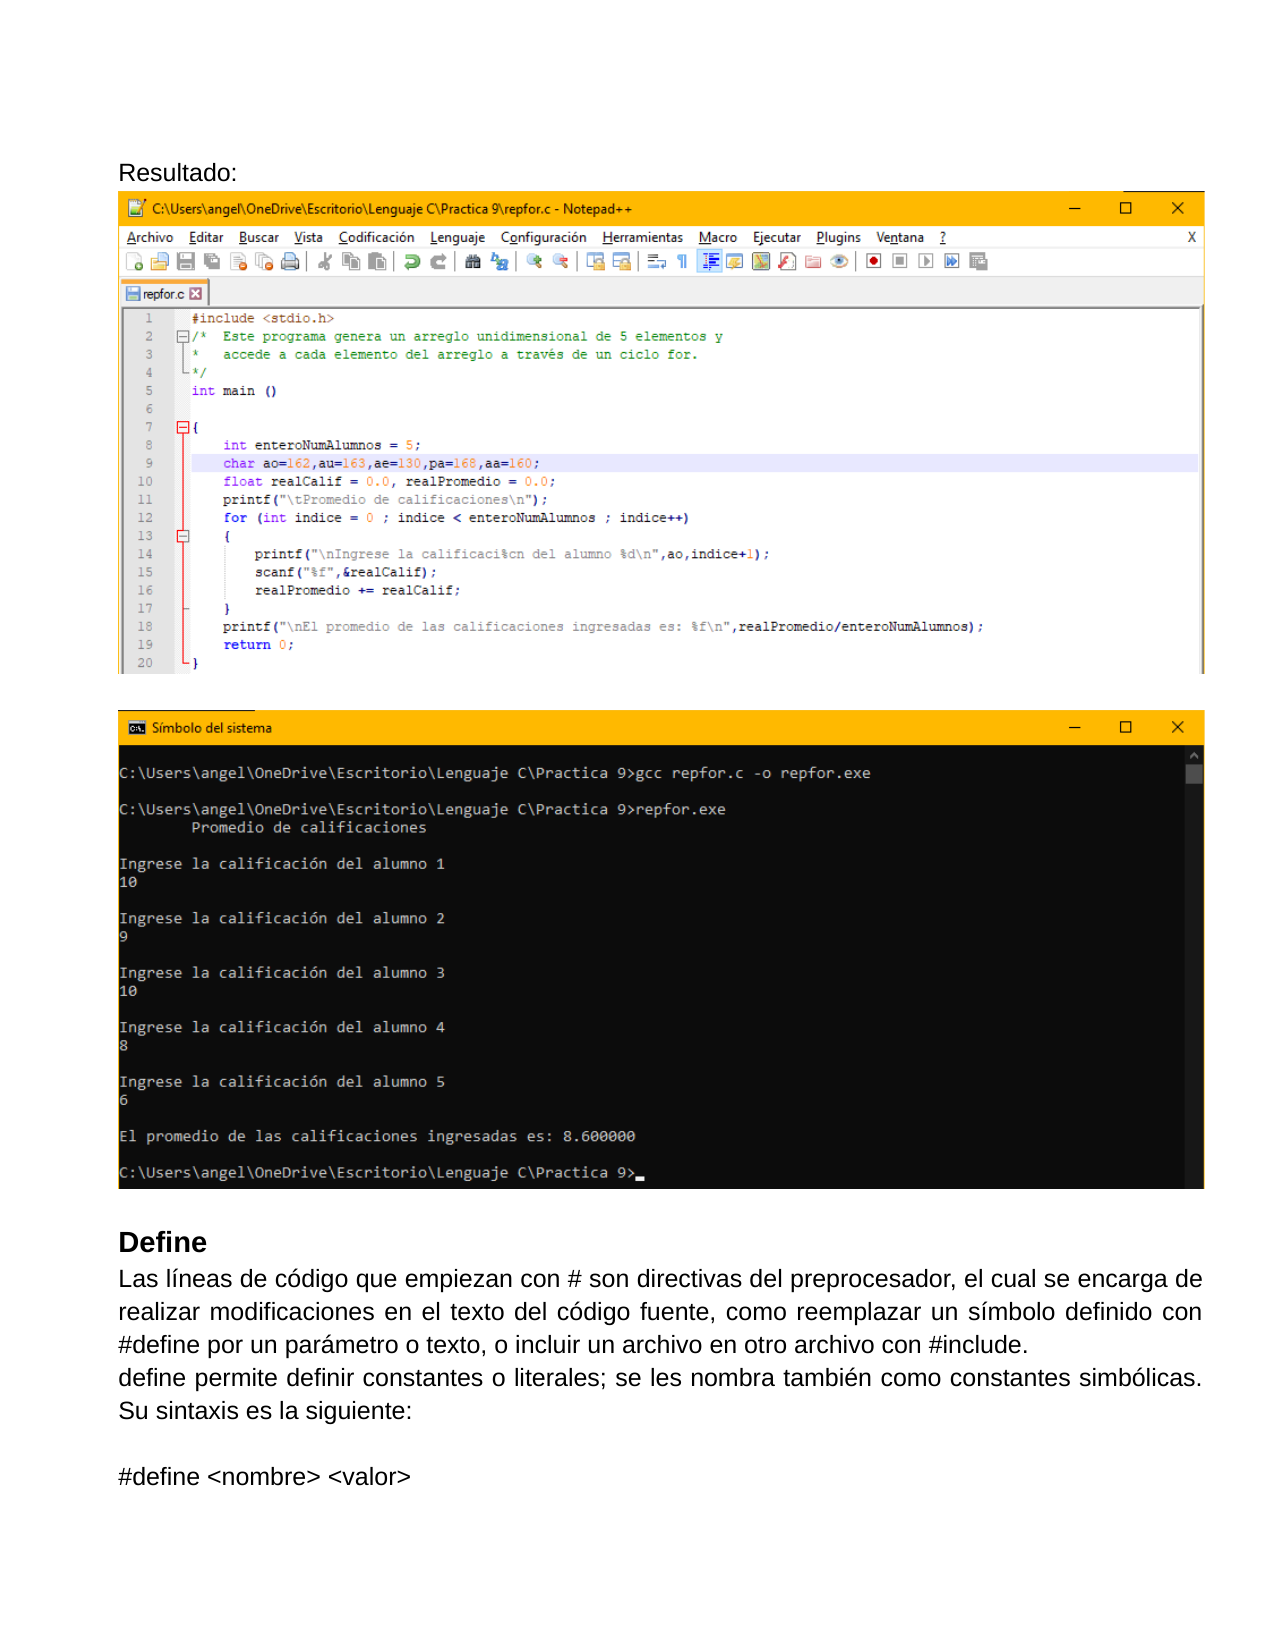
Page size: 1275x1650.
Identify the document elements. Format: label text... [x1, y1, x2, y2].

text define permite definir constantes o literales; se les nombra también como constantes simbólicas. Su sintaxis es la siguiente: [118, 1363, 1205, 1425]
text Define [118, 1226, 1205, 1259]
text Resultado: [118, 158, 1205, 187]
text #define <nombre> <valor> [118, 1462, 1205, 1491]
text Las líneas de código que empiezan con # son directivas del preprocesador, el cual se encarga de realizar modificaciones en el texto del código fuente, como reemplazar un símbolo definido con #define por un parámetro o texto, o incluir un archivo en otro archivo con #include. [118, 1264, 1205, 1359]
